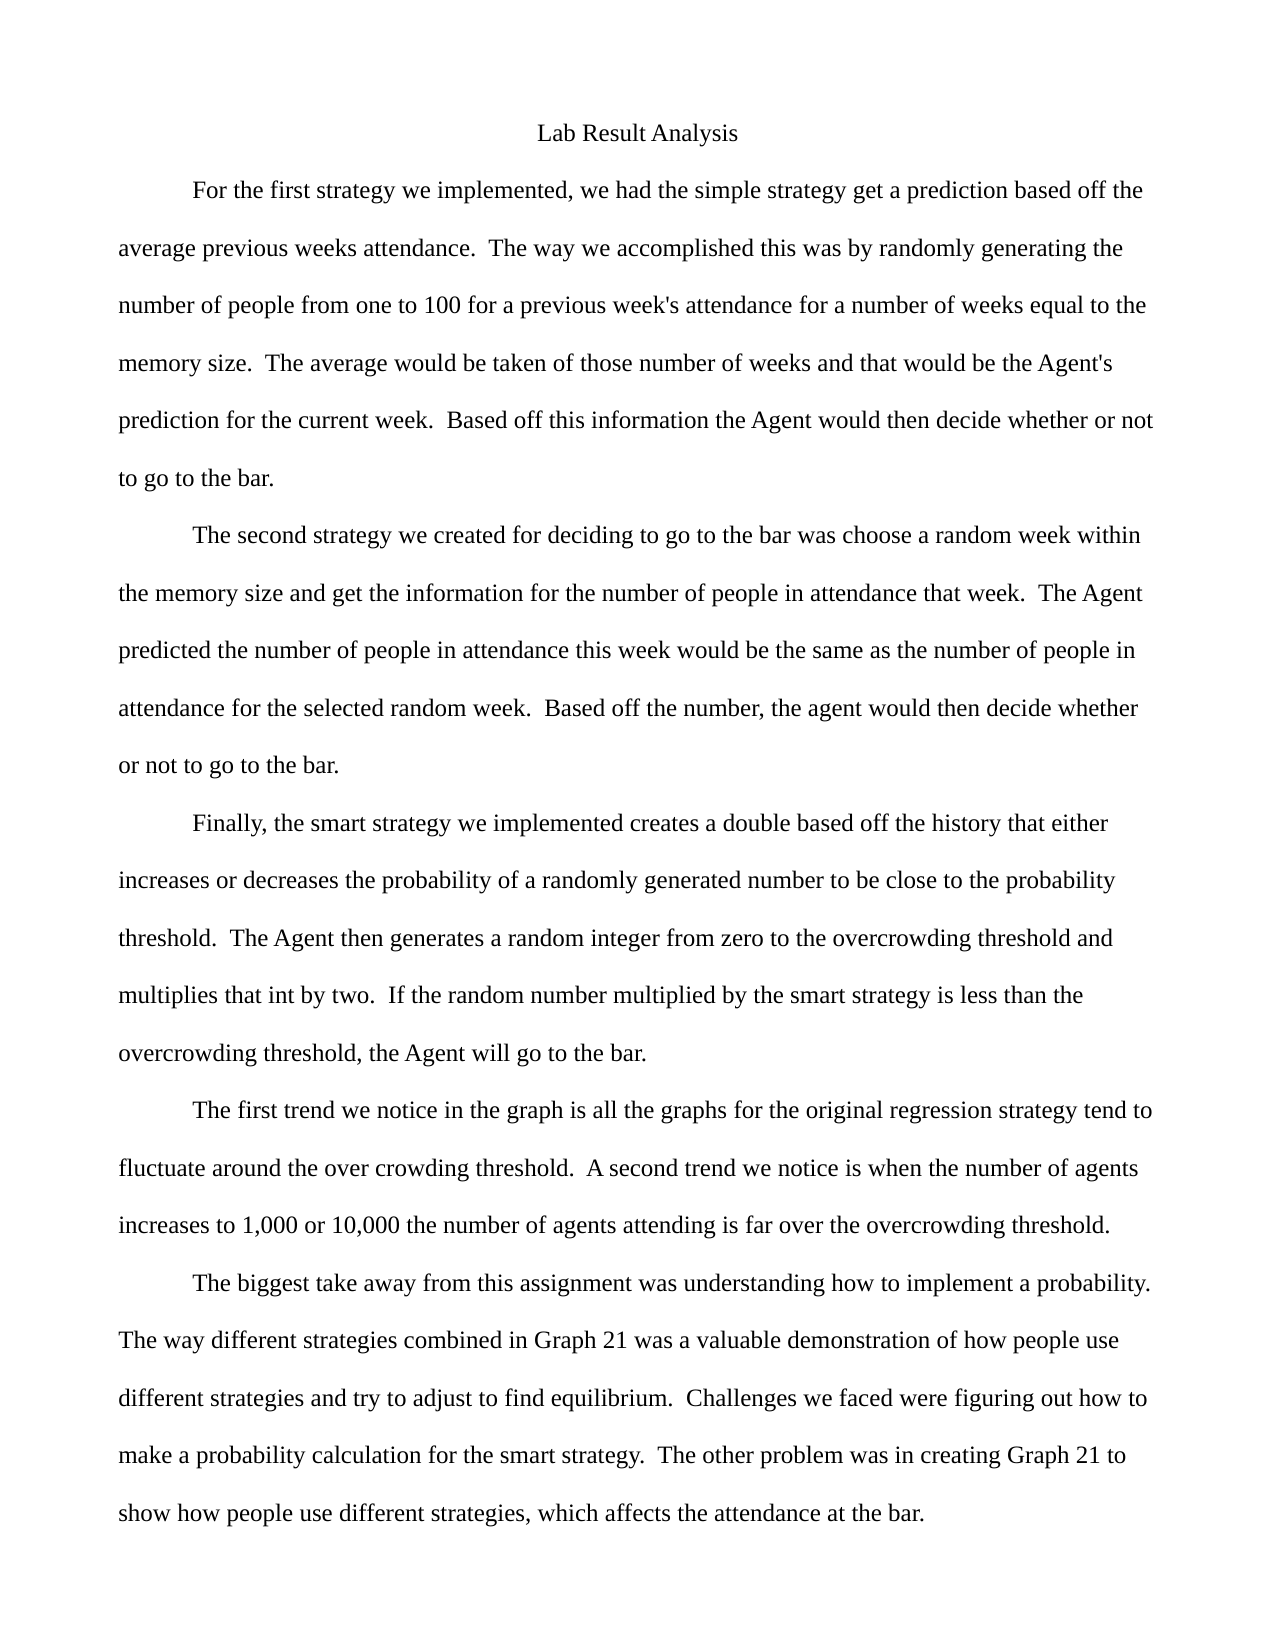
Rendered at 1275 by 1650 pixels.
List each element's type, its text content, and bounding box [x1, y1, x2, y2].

text For the first strategy we implemented, we had the simple strategy get a prediction based off the average previous weeks attendance. The way we accomplished this was by randomly generating the number of people from one to 100 for a previous week's attendance for a number of weeks equal to the memory size. The average would be taken of those number of weeks and that would be the Agent's prediction for the current week. Based off this information the Agent would then decide whether or not to go to the bar. [118, 176, 1157, 492]
text The first trend we notice in the graph is all the graphs for the original regression strategy tend to fluctuate around the over crowding threshold. A second trend we notice is when the number of agents increases to 1,000 or 10,000 the number of agents attending is far over the overcrowding threshold. [118, 1096, 1157, 1239]
text The biggest take away from this assignment was understanding how to implement a probability. The way different strategies combined in Graph 21 was a valuable demonstration of how people use different strategies and try to adjust to find equilibrium. Challenges we faced were figuring out how to make a probability calculation for the smart strategy. The other problem was in creating Graph 21 to show how people use different strategies, which affects the attendance at the bar. [118, 1268, 1157, 1527]
text Finally, the smart strategy we implemented creates a double based off the history that either increases or decreases the probability of a randomly generated number to be close to the probability threshold. The Agent then generates a random integer from zero to the overcrowding threshold and multiplies that int by two. If the random number multiplied by the smart strategy is less than the overcrowding threshold, the Agent will go to the bar. [118, 808, 1157, 1067]
text The second strategy we created for deciding to go to the bar was choose a random week within the memory size and get the information for the number of people in attendance that week. The Agent predicted the number of people in attendance this week would be the same as the number of people in attendance for the selected random week. Based off the number, the agent would then decide whether or not to go to the bar. [118, 521, 1157, 779]
text Lab Result Analysis [118, 118, 1157, 147]
